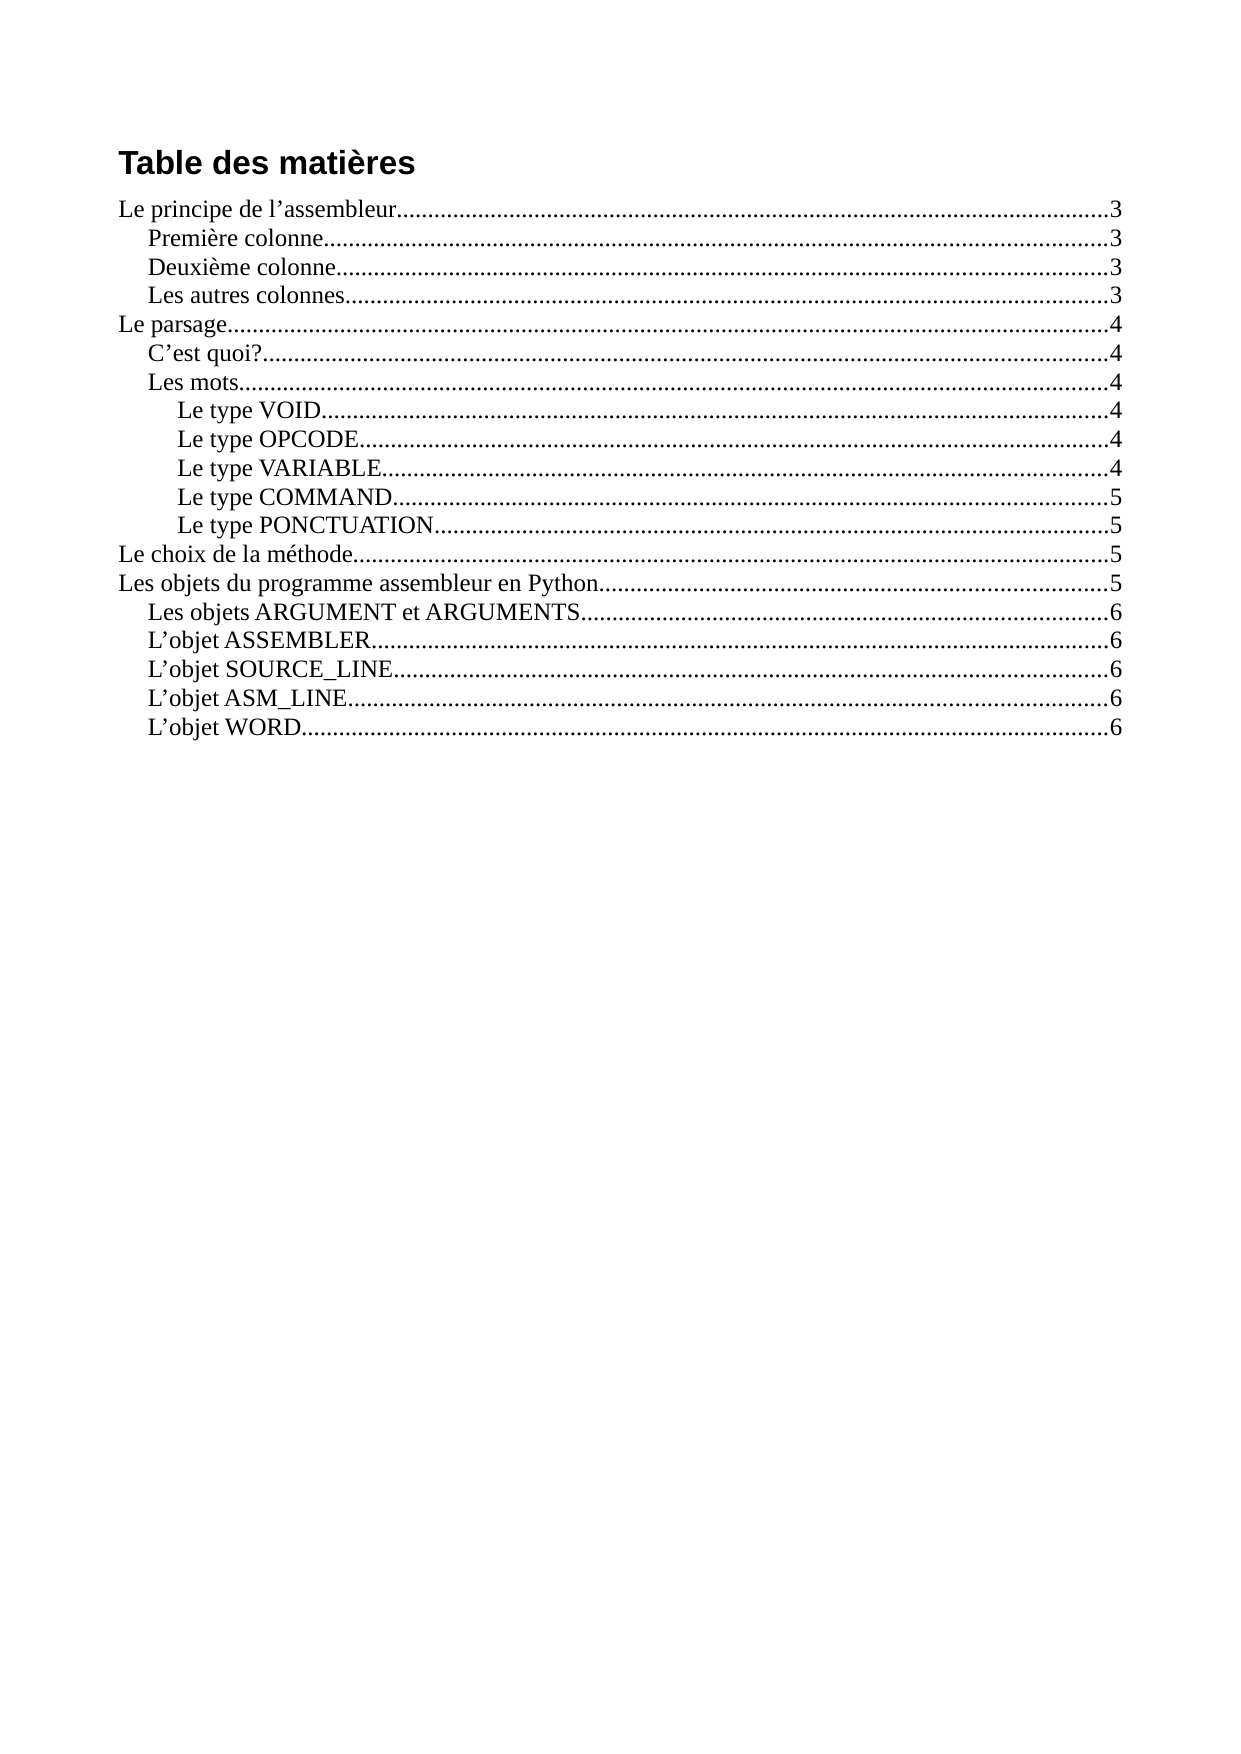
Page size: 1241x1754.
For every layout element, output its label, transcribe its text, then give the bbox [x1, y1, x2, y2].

text Le choix de la méthode 5 [118, 539, 1122, 568]
text Le type VOID 4 [177, 395, 1122, 424]
text L’objet ASM_LINE 6 [148, 683, 1122, 712]
text Le type PONCTUATION 5 [177, 510, 1122, 539]
text L’objet WORD 6 [148, 712, 1122, 740]
text Deuxième colonne 3 [148, 252, 1122, 280]
text Le parsage 4 [118, 309, 1122, 338]
text Le principe de l’assembleur 3 [118, 194, 1122, 223]
text Les objets ARGUMENT et ARGUMENTS 6 [148, 597, 1122, 625]
text Les mots 4 [148, 367, 1122, 395]
text C’est quoi? 4 [148, 338, 1122, 367]
text Les objets du programme assembleur en Python 5 [118, 568, 1122, 597]
text Les autres colonnes. 3 [148, 280, 1122, 309]
text Le type VARIABLE 4 [177, 453, 1122, 482]
subtitle Table des matières [118, 143, 1122, 182]
text Le type OPCODE 4 [177, 424, 1122, 453]
text Le type COMMAND 5 [177, 482, 1122, 510]
text L’objet SOURCE_LINE 6 [148, 654, 1122, 683]
text L’objet ASSEMBLER 6 [148, 625, 1122, 654]
text Première colonne 3 [148, 223, 1122, 252]
